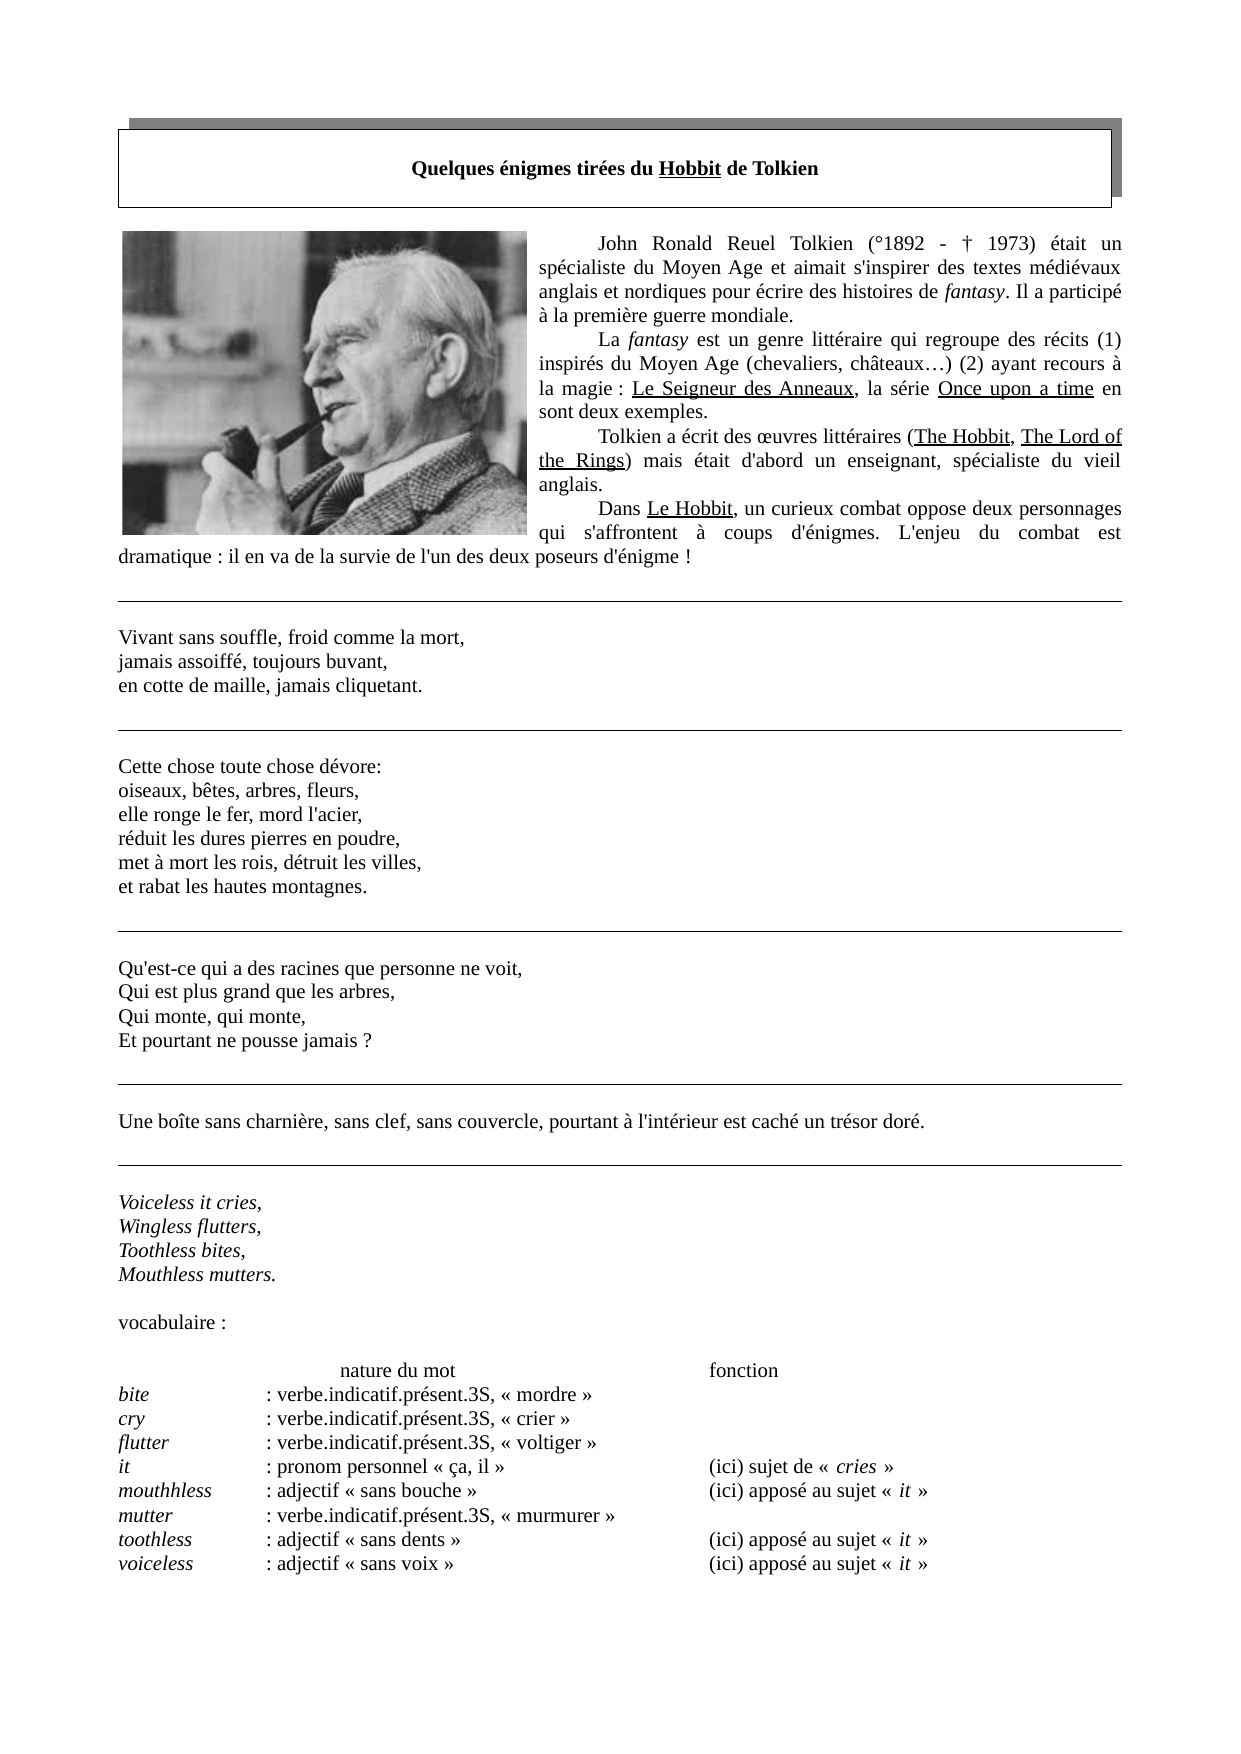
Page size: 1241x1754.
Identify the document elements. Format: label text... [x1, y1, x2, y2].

text Et pourtant ne pousse jamais ? [118, 1028, 1122, 1052]
text cry : verbe.indicatif.présent.3S, « crier » [118, 1406, 1122, 1430]
text et rabat les hautes montagnes. [118, 874, 1122, 898]
text Qui est plus grand que les arbres, [118, 979, 1122, 1003]
text Qui monte, qui monte, [118, 1003, 1122, 1028]
text elle ronge le fer, mord l'acier, [118, 802, 1122, 826]
text Qu'est-ce qui a des racines que personne ne voit, [118, 955, 1122, 979]
text voiceless : adjectif « sans voix » (ici) apposé au sujet « it » [118, 1551, 1122, 1575]
text réduit les dures pierres en poudre, [118, 826, 1122, 850]
text toothless : adjectif « sans dents » (ici) apposé au sujet « it » [118, 1527, 1122, 1551]
text Voiceless it cries, [118, 1190, 1122, 1214]
text vocabulaire : [118, 1310, 1122, 1334]
text mutter : verbe.indicatif.présent.3S, « murmurer » [118, 1502, 1122, 1527]
text Une boîte sans charnière, sans clef, sans couvercle, pourtant à l'intérieur est caché un trésor doré. [118, 1109, 1122, 1133]
text Vivant sans souffle, froid comme la mort, [118, 625, 1122, 649]
text jamais assoiffé, toujours buvant, [118, 649, 1122, 673]
text en cotte de maille, jamais cliquetant. [118, 673, 1122, 697]
text it : pronom personnel « ça, il » (ici) sujet de « cries » [118, 1454, 1122, 1478]
text mouthhless : adjectif « sans bouche » (ici) apposé au sujet « it » [118, 1478, 1122, 1502]
text Wingless flutters, [118, 1214, 1122, 1238]
text La fantasy est un genre littéraire qui regroupe des récits (1) inspirés du Moyen Age (chevaliers, châteaux…) (2) ayant recours à la magie : Le Seigneur des Anneaux, la série Once upon a time en sont deux exemples. [527, 327, 1122, 423]
text Tolkien a écrit des œuvres littéraires (The Hobbit, The Lord of the Rings) mais était d'abord un enseignant, spécialiste du vieil anglais. [527, 423, 1122, 496]
text nature du mot fonction [118, 1358, 1122, 1382]
text oiseaux, bêtes, arbres, fleurs, [118, 778, 1122, 802]
text Quelques énigmes tirées du Hobbit de Tolkien [119, 153, 1111, 180]
text bite : verbe.indicatif.présent.3S, « mordre » [118, 1382, 1122, 1406]
text Toothless bites, [118, 1238, 1122, 1262]
text met à mort les rois, détruit les villes, [118, 850, 1122, 874]
text Cette chose toute chose dévore: [118, 754, 1122, 778]
picture [122, 231, 527, 535]
text flutter : verbe.indicatif.présent.3S, « voltiger » [118, 1430, 1122, 1454]
text John Ronald Reuel Tolkien (°1892 - † 1973) était un spécialiste du Moyen Age et aimait s'inspirer des textes médiévaux anglais et nordiques pour écrire des histoires de fantasy. Il a participé à la première guerre mondiale. [527, 231, 1122, 327]
text Dans Le Hobbit, un curieux combat oppose deux personnages qui s'affrontent à coups d'énigmes. L'enjeu du combat est dramatique : il en va de la survie de l'un des deux poseurs d'énigme ! [118, 496, 1122, 568]
text Mouthless mutters. [118, 1262, 1122, 1286]
